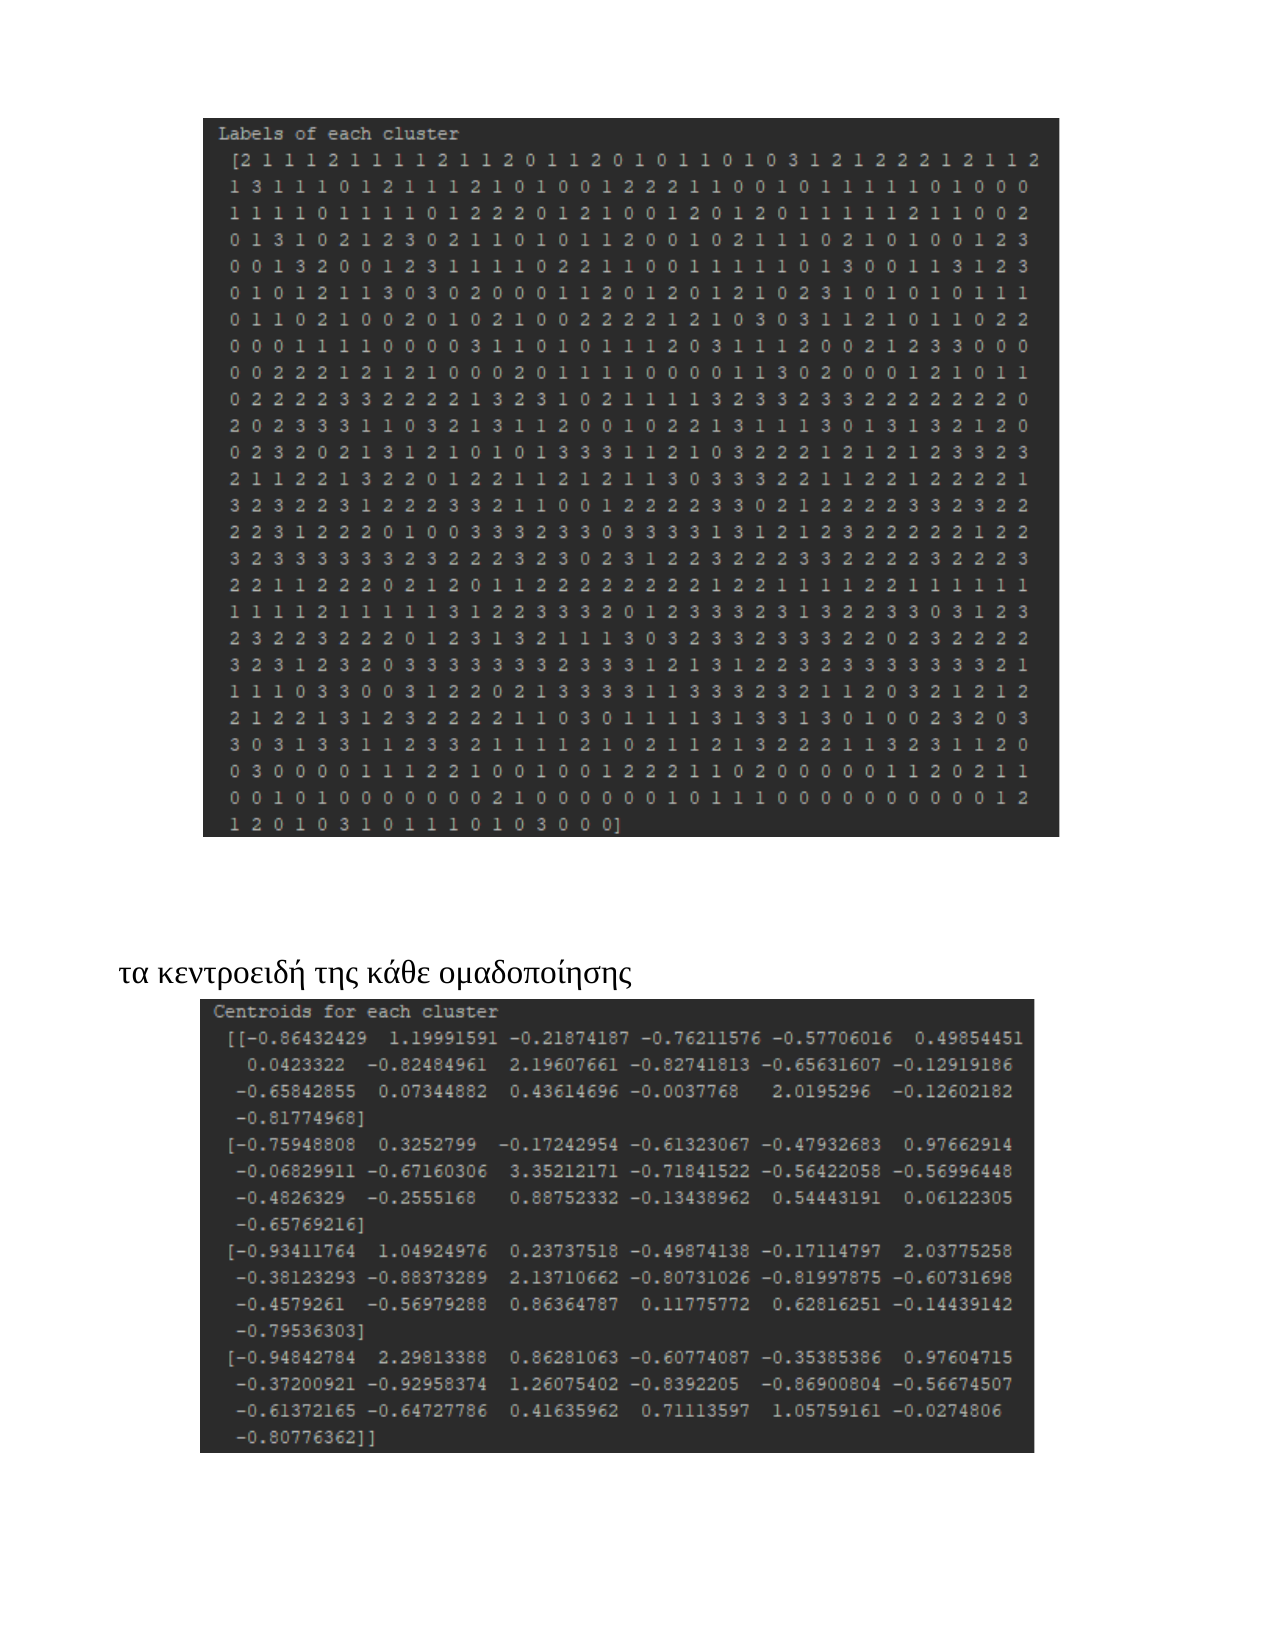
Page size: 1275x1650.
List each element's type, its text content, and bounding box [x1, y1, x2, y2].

picture [203, 118, 1060, 837]
picture [200, 999, 1035, 1453]
text τα κεντροειδή της κάθε ομαδοποίησης [118, 952, 1157, 990]
